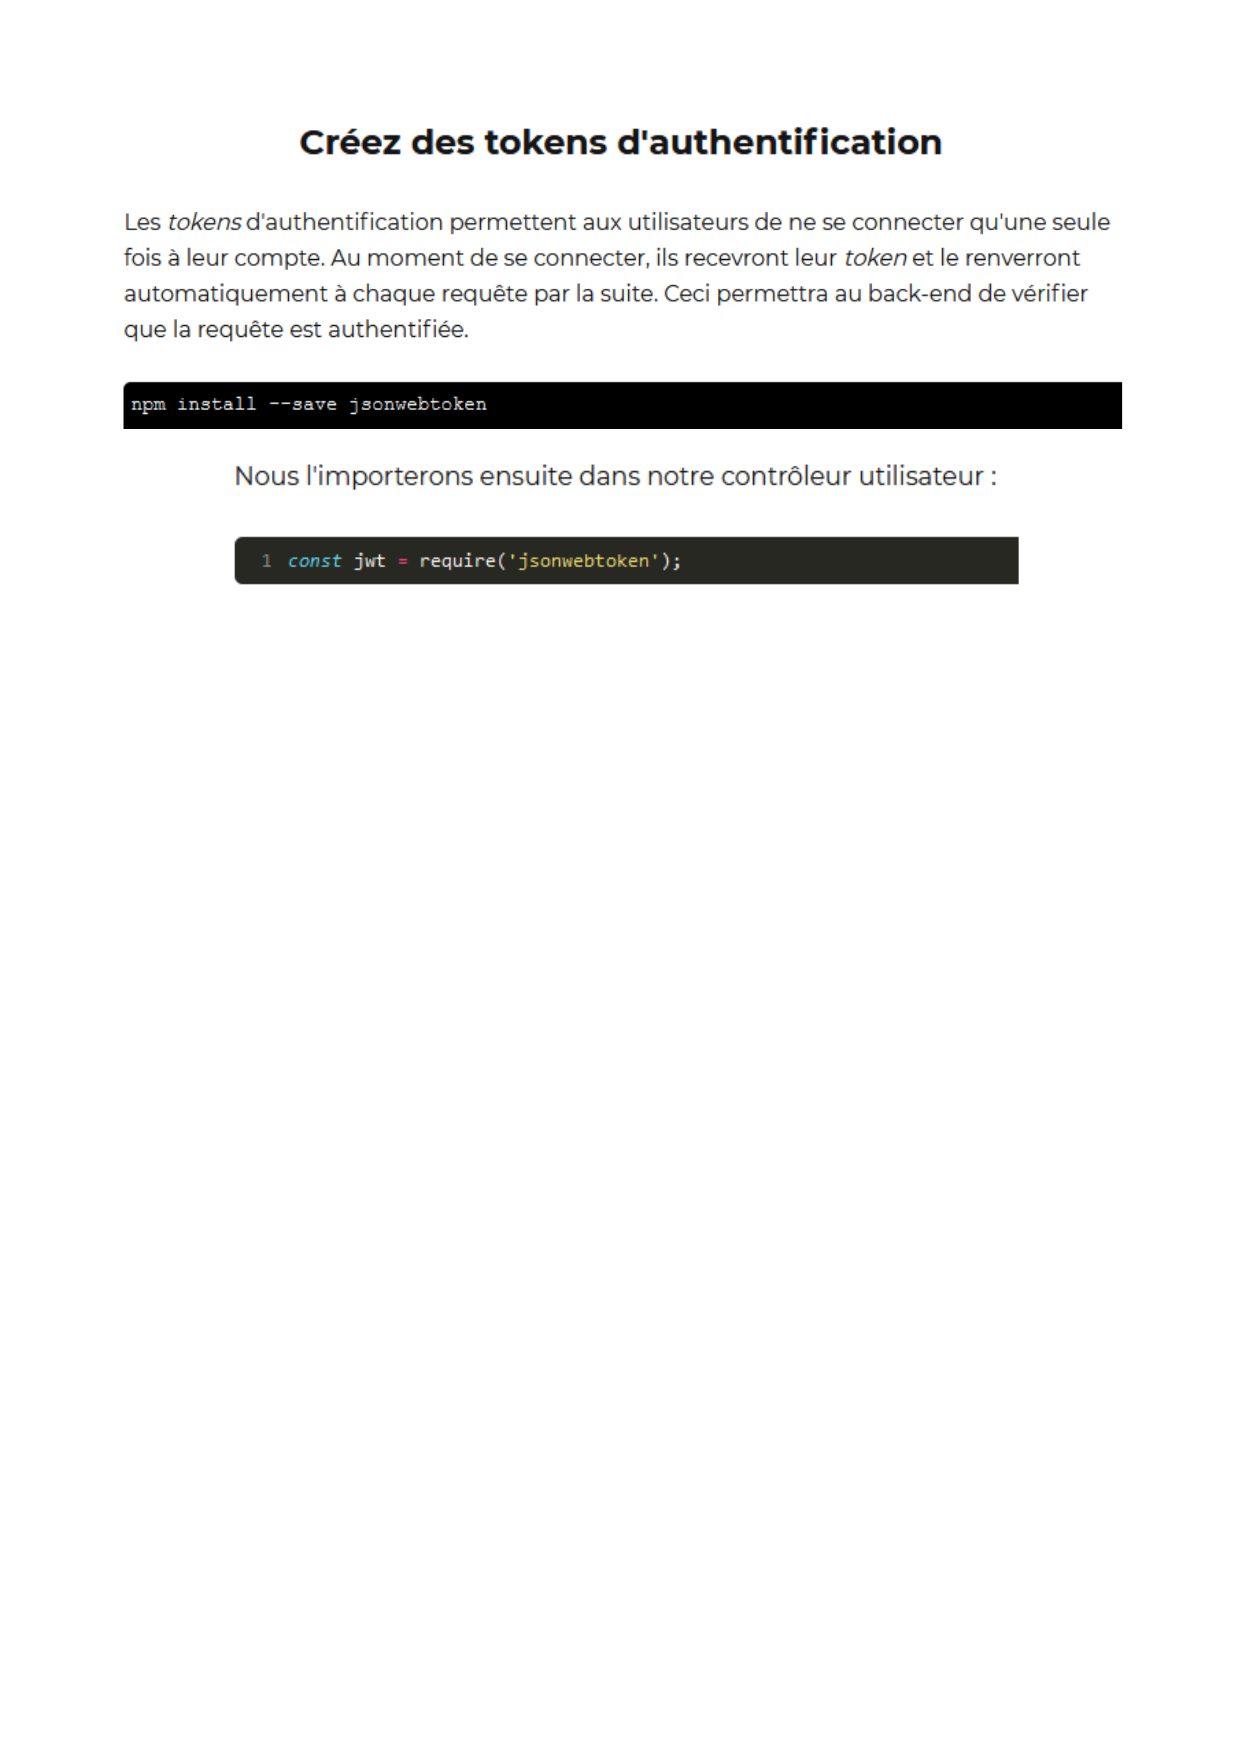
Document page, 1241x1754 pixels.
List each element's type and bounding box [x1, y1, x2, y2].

picture [291, 118, 949, 164]
picture [221, 457, 1019, 586]
picture [118, 204, 1123, 347]
picture [118, 375, 1123, 429]
